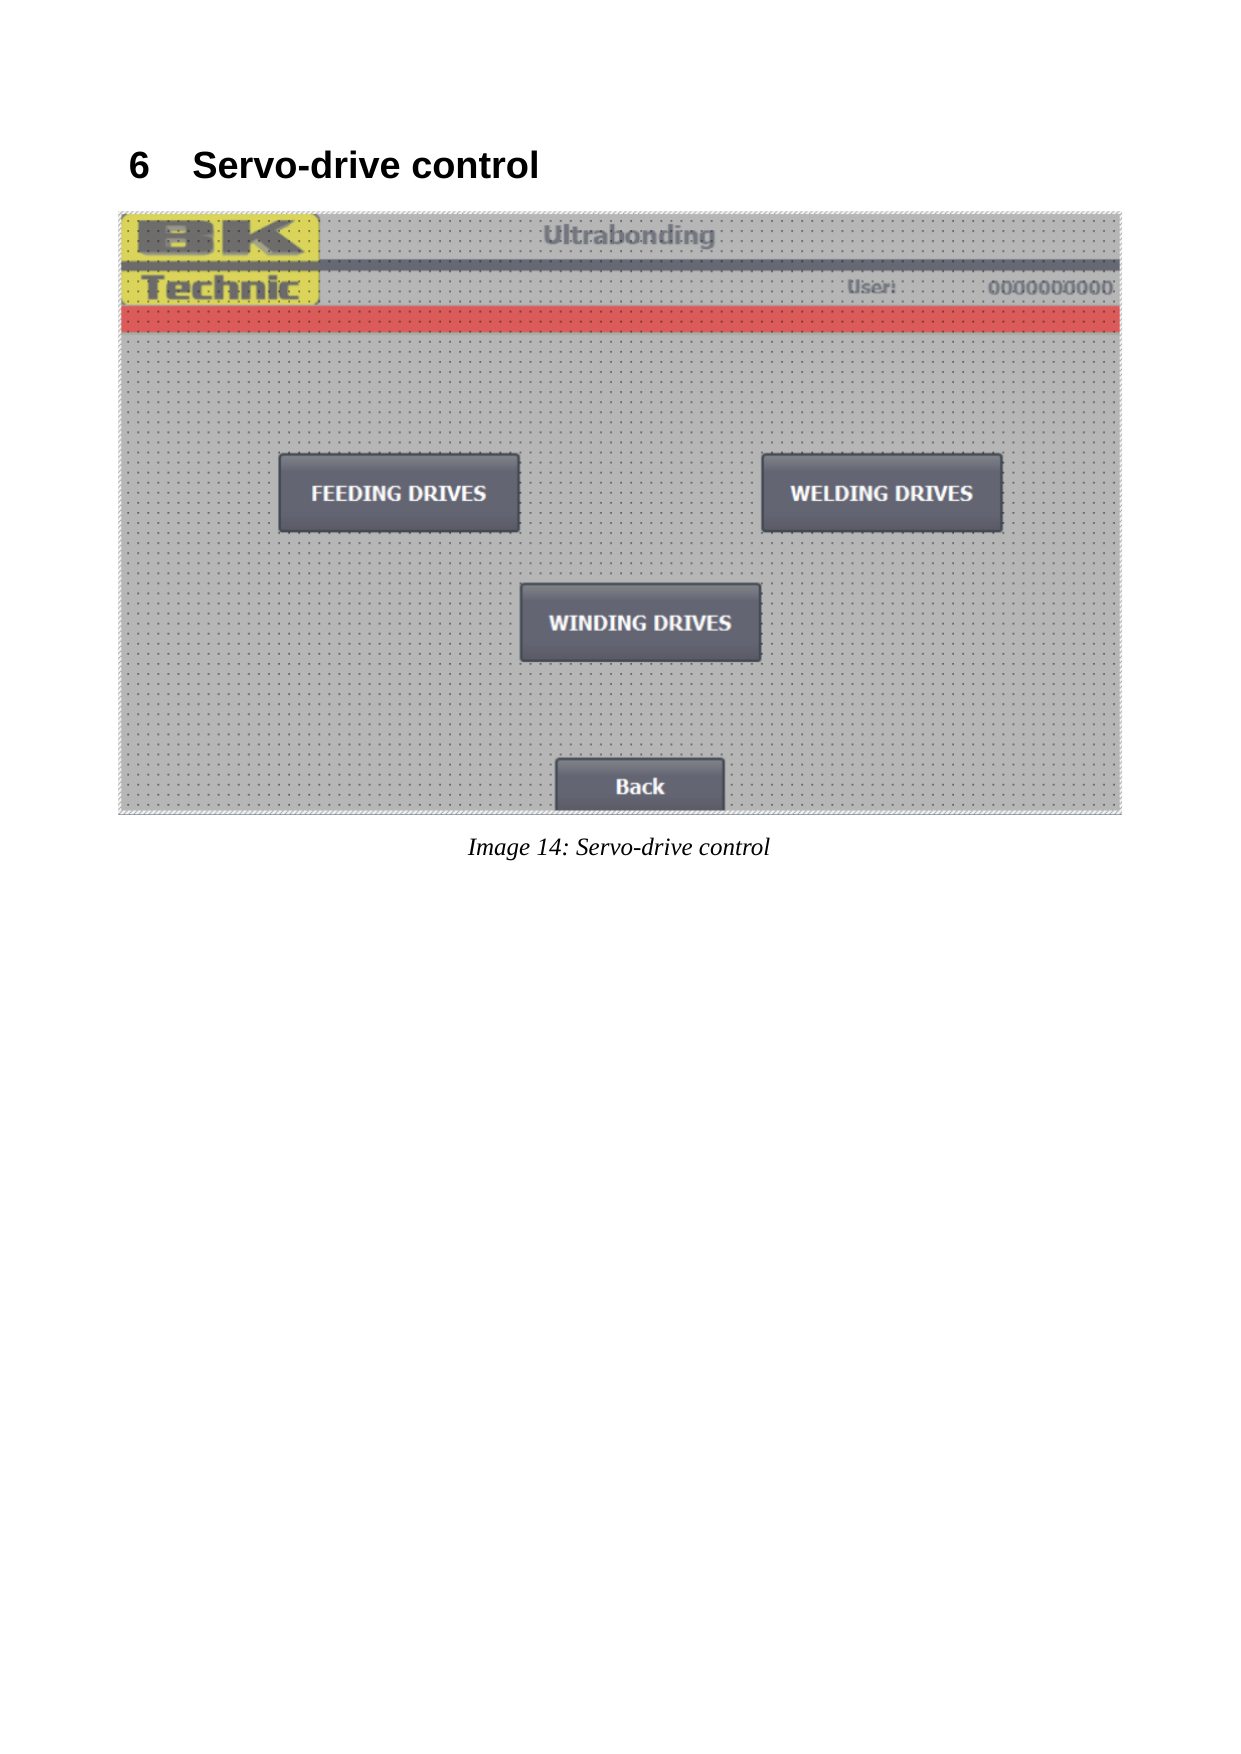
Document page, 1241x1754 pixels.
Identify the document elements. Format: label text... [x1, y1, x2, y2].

picture [118, 211, 1123, 815]
subtitle Servo-drive control [118, 143, 1122, 187]
text Image 14: Servo-drive control [118, 815, 1122, 861]
